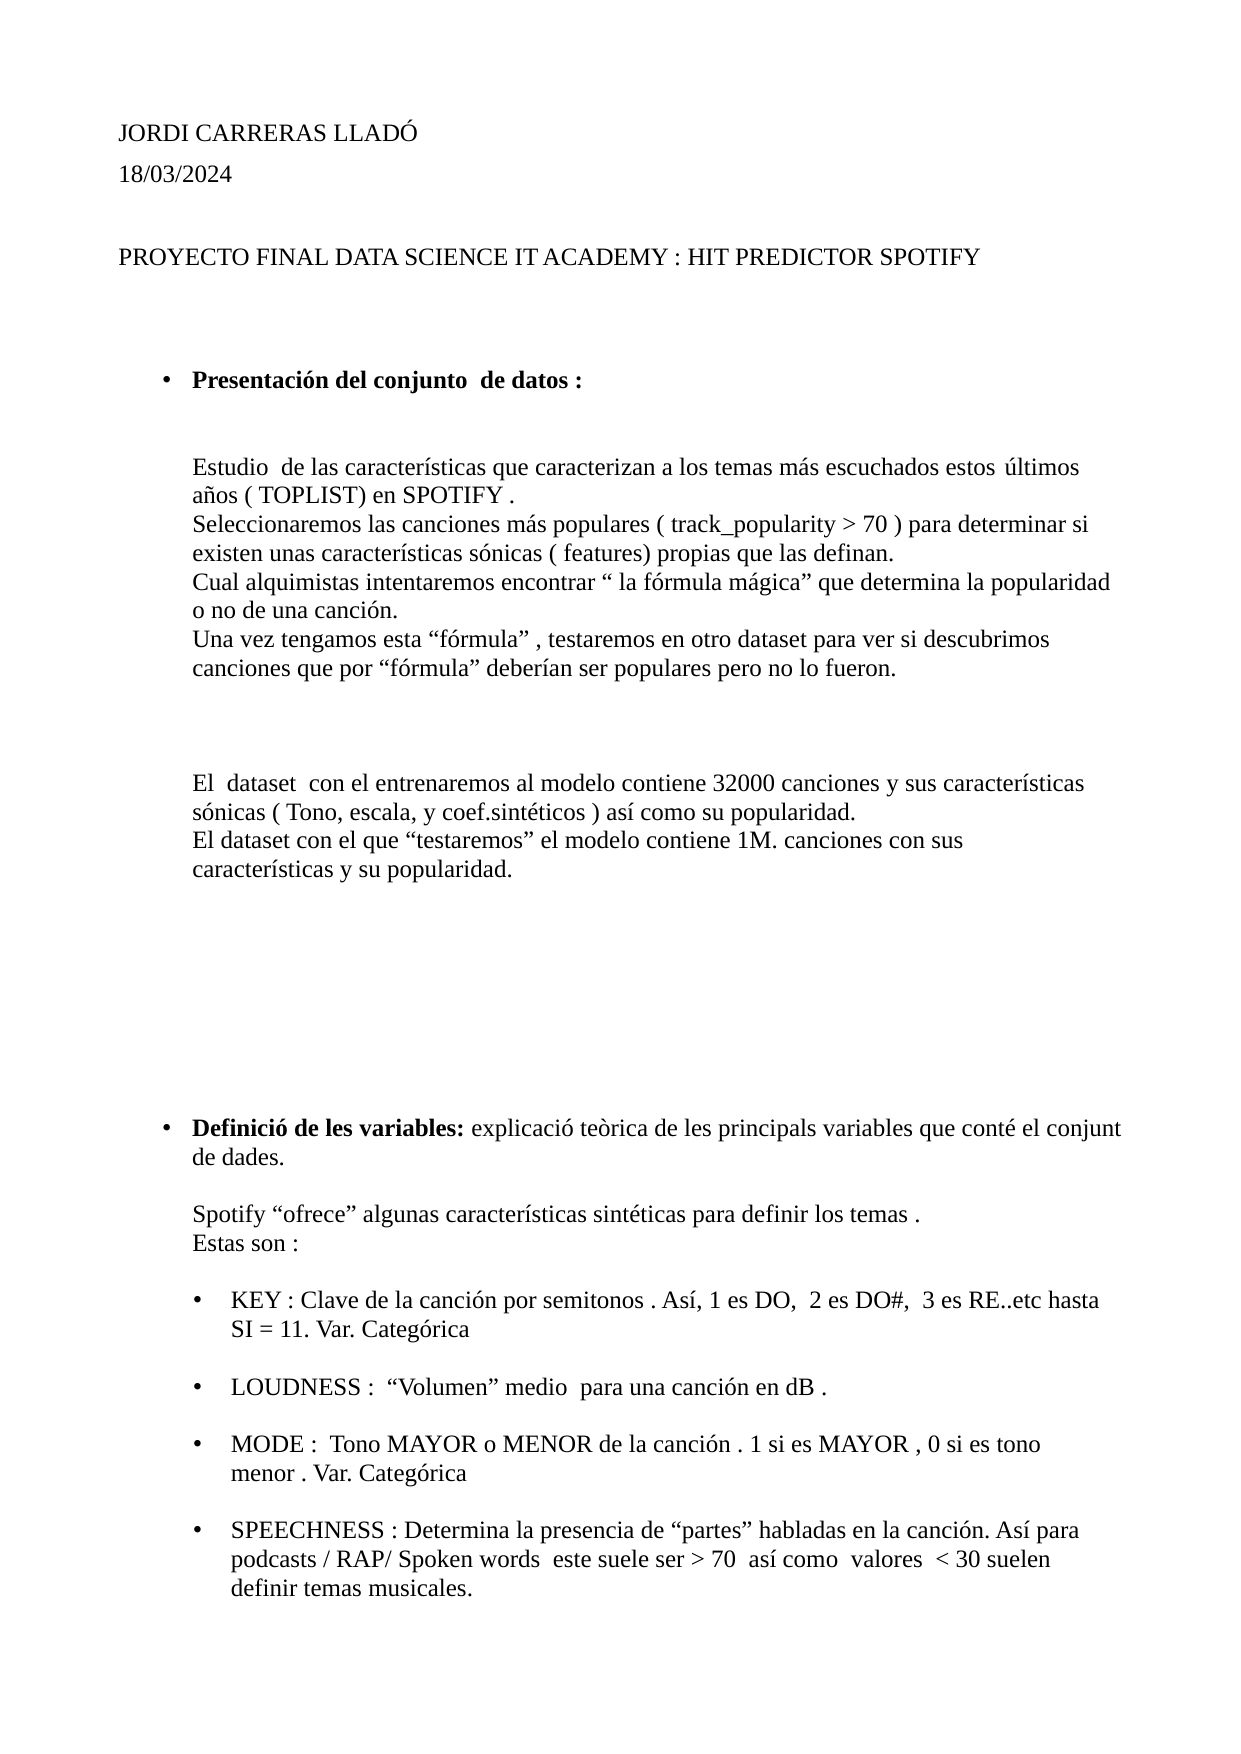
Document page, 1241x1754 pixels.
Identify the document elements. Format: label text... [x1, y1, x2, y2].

list MODE : Tono MAYOR o MENOR de la canción . 1 si es MAYOR , 0 si es tono menor . Var. Categórica [193, 1429, 1122, 1487]
text Seleccionaremos las canciones más populares ( track_popularity > 70 ) para determinar si existen unas características sónicas ( features) propias que las definan. [118, 509, 1122, 567]
text Estudio de las características que caracterizan a los temas más escuchados estos últimos años ( TOPLIST) en SPOTIFY . [118, 452, 1122, 509]
text El dataset con el entrenaremos al modelo contiene 32000 canciones y sus características sónicas ( Tono, escala, y coef.sintéticos ) así como su popularidad. [118, 768, 1122, 826]
text PROYECTO FINAL DATA SCIENCE IT ACADEMY : HIT PREDICTOR SPOTIFY [118, 242, 1122, 271]
text Una vez tengamos esta “fórmula” , testaremos en otro dataset para ver si descubrimos canciones que por “fórmula” deberían ser populares pero no lo fueron. [118, 624, 1122, 682]
text JORDI CARRERAS LLADÓ [118, 118, 1122, 147]
list LOUDNESS : “Volumen” medio para una canción en dB . [193, 1372, 1122, 1401]
list Definició de les variables: explicació teòrica de les principals variables que conté el conjunt de dades. [162, 1113, 1122, 1171]
text 18/03/2024 [118, 159, 1122, 188]
list KEY : Clave de la canción por semitonos . Así, 1 es DO, 2 es DO#, 3 es RE..etc hasta SI = 11. Var. Categórica [193, 1286, 1122, 1343]
list SPEECHNESS : Determina la presencia de “partes” habladas en la canción. Así para podcasts / RAP/ Spoken words este suele ser > 70 así como valores < 30 suelen definir temas musicales. [193, 1516, 1122, 1602]
text Estas son : [118, 1228, 1122, 1257]
list Presentación del conjunto de datos : [162, 366, 1122, 394]
text Cual alquimistas intentaremos encontrar “ la fórmula mágica” que determina la popularidad o no de una canción. [118, 567, 1122, 624]
text El dataset con el que “testaremos” el modelo contiene 1M. canciones con sus características y su popularidad. [118, 826, 1122, 883]
text Spotify “ofrece” algunas características sintéticas para definir los temas . [118, 1199, 1122, 1228]
